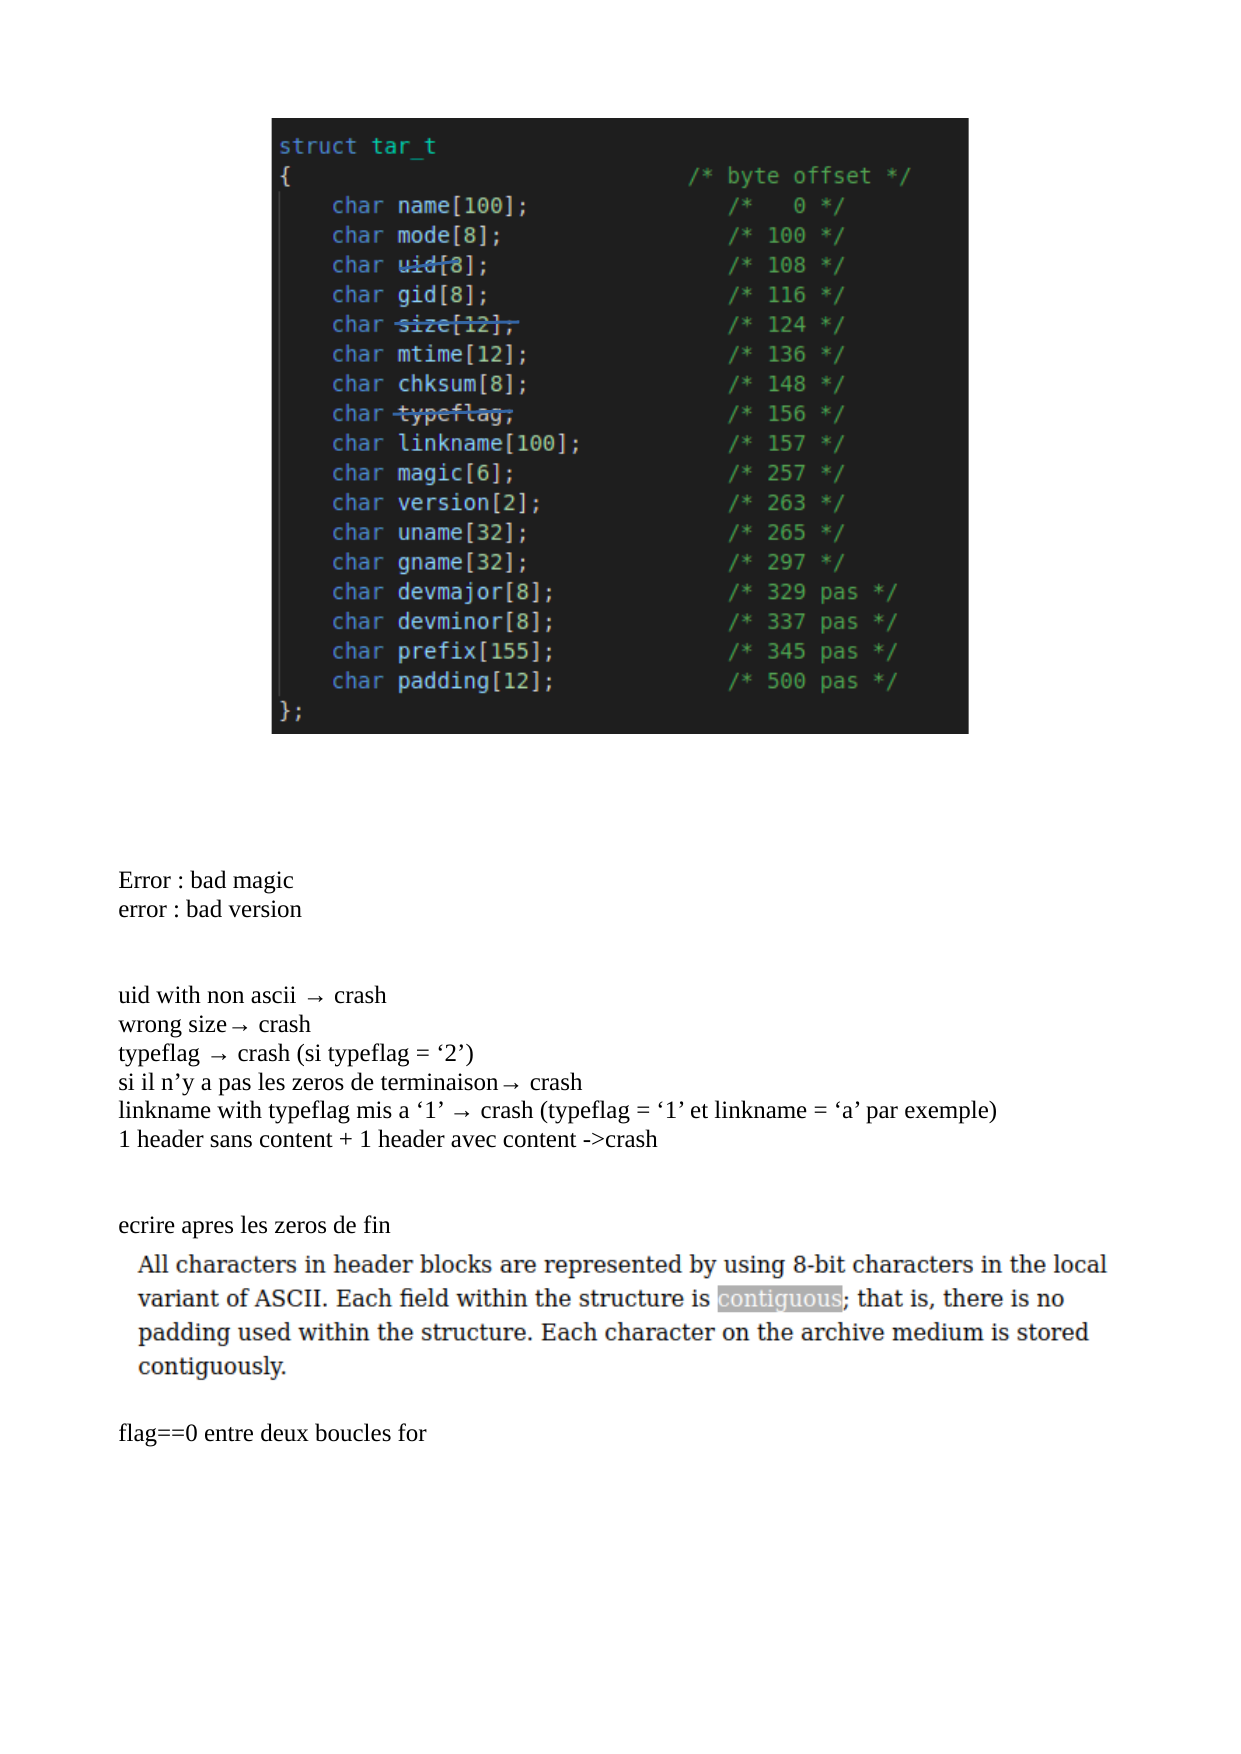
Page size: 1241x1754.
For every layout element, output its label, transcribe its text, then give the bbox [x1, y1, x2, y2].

text flag==0 entre deux boucles for [118, 1418, 1122, 1447]
text si il n’y a pas les zeros de terminaison→ crash [118, 1067, 1122, 1096]
text linkname with typeflag mis a ‘1’ → crash (typeflag = ‘1’ et linkname = ‘a’ par exemple) [118, 1096, 1122, 1124]
text 1 header sans content + 1 header avec content ->crash [118, 1124, 1122, 1153]
text uid with non ascii → crash [118, 981, 1122, 1009]
text wrong size→ crash [118, 1009, 1122, 1038]
text typeflag → crash (si typeflag = ‘2’) [118, 1038, 1122, 1067]
picture [118, 1239, 1123, 1390]
text ecrire apres les zeros de fin [118, 1211, 1122, 1239]
picture [271, 118, 969, 734]
text error : bad version [118, 894, 1122, 923]
text Error : bad magic [118, 866, 1122, 894]
